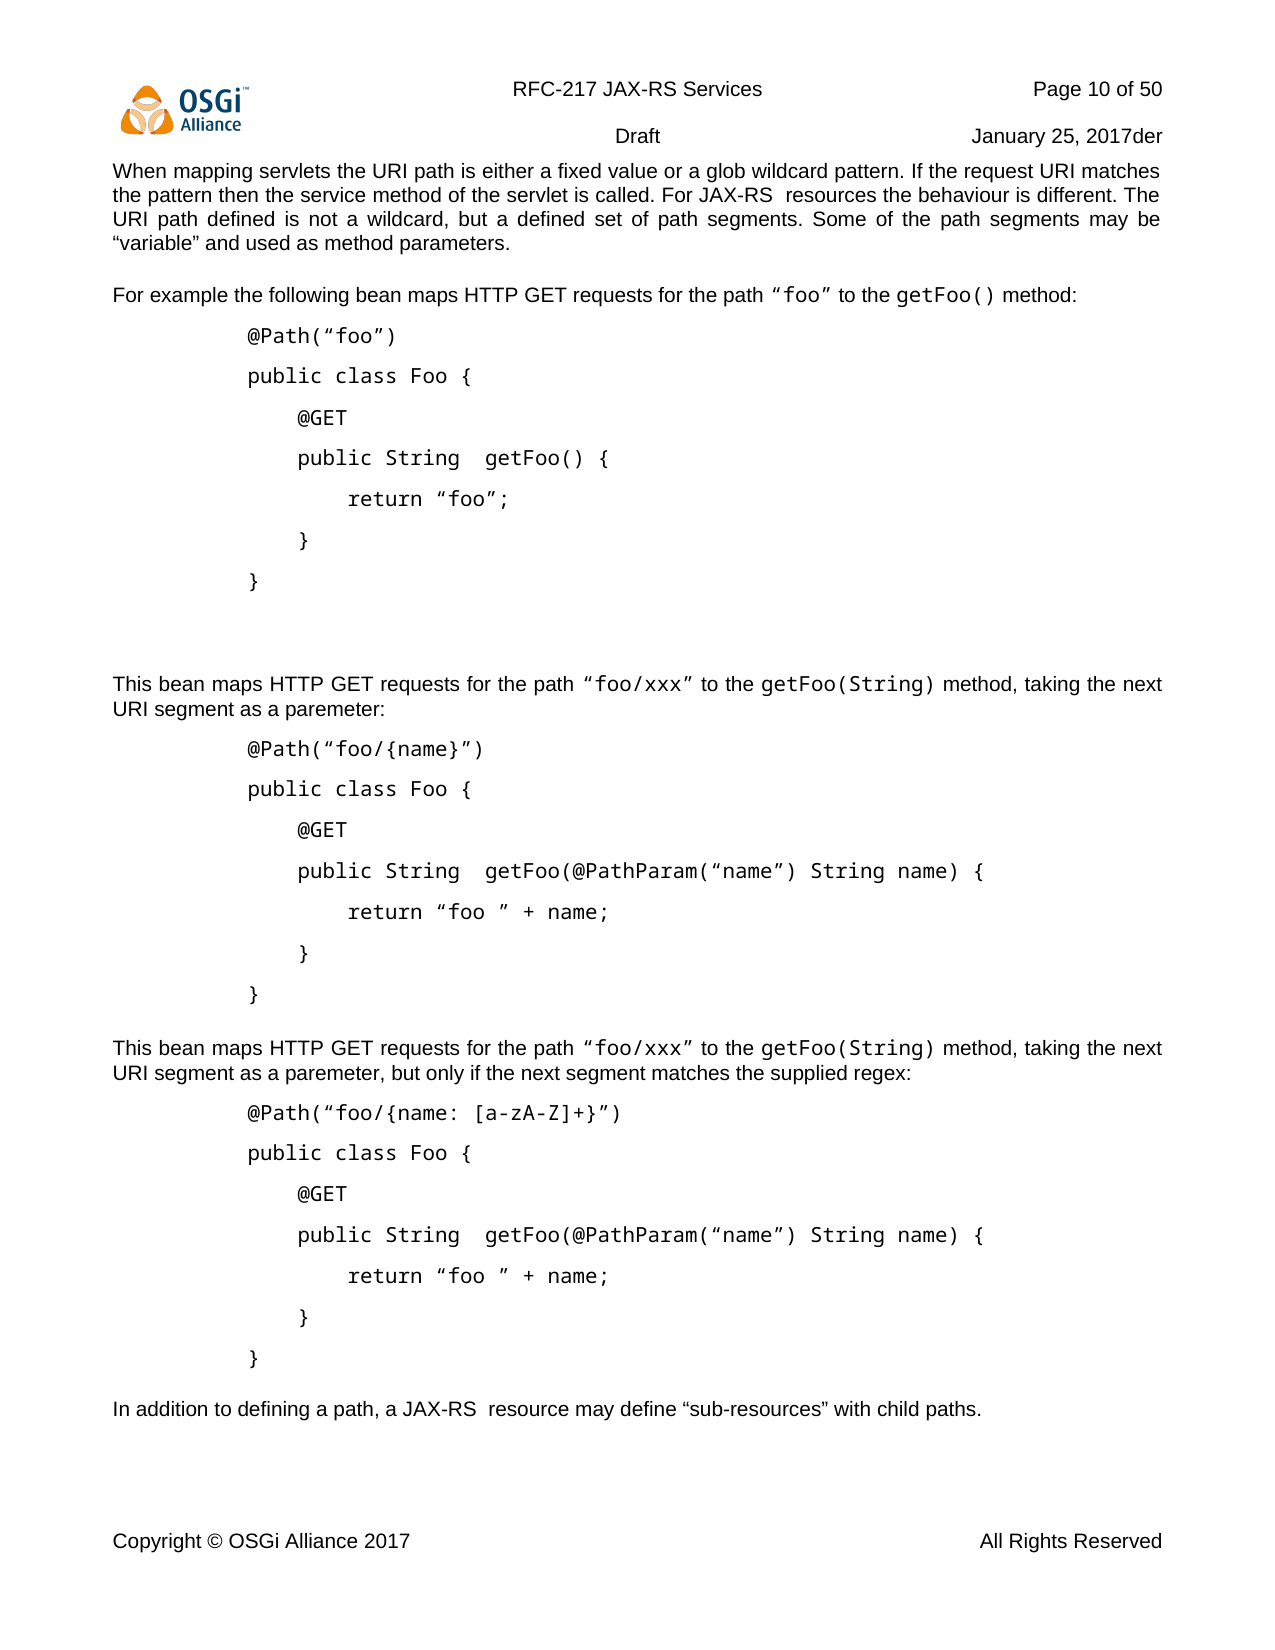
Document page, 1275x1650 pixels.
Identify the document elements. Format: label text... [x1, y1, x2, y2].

text @Path(“foo/{name}”) [247, 734, 1162, 762]
text @GET [247, 816, 1162, 844]
text return “foo ” + name; [247, 1261, 1162, 1290]
text } [247, 1343, 1162, 1372]
text In addition to defining a path, a JAX-RS resource may define “sub-resources” with child paths. [112, 1397, 1162, 1421]
text public class Foo { [247, 362, 1162, 390]
text @Path(“foo/{name: [a-zA-Z]+}”) [247, 1098, 1162, 1126]
text When mapping servlets the URI path is either a fixed value or a glob wildcard pattern. If the request URI matches the pattern then the service method of the servlet is called. For JAX-RS resources the behaviour is different. The URI path defined is not a wildcard, but a defined set of path segments. Some of the path segments may be “variable” and used as method parameters. [112, 159, 1162, 255]
text public class Foo { [247, 1138, 1162, 1167]
text } [247, 1302, 1162, 1331]
text public String getFoo(@PathParam(“name”) String name) { [247, 856, 1162, 885]
text @GET [247, 403, 1162, 431]
text } [247, 525, 1162, 554]
text This bean maps HTTP GET requests for the path “foo/xxx” to the getFoo(String) method, taking the next URI segment as a paremeter: [112, 669, 1162, 721]
text } [247, 979, 1162, 1008]
text public class Foo { [247, 774, 1162, 803]
text } [247, 566, 1162, 595]
text public String getFoo(@PathParam(“name”) String name) { [247, 1220, 1162, 1249]
text return “foo ” + name; [247, 897, 1162, 926]
text } [247, 938, 1162, 967]
picture [113, 78, 257, 142]
text For example the following bean maps HTTP GET requests for the path “foo” to the getFoo() method: [112, 280, 1162, 308]
text @Path(“foo”) [247, 321, 1162, 349]
text return “foo”; [247, 484, 1162, 513]
text @GET [247, 1179, 1162, 1208]
text public String getFoo() { [247, 443, 1162, 472]
text This bean maps HTTP GET requests for the path “foo/xxx” to the getFoo(String) method, taking the next URI segment as a paremeter, but only if the next segment matches the supplied regex: [112, 1033, 1162, 1085]
